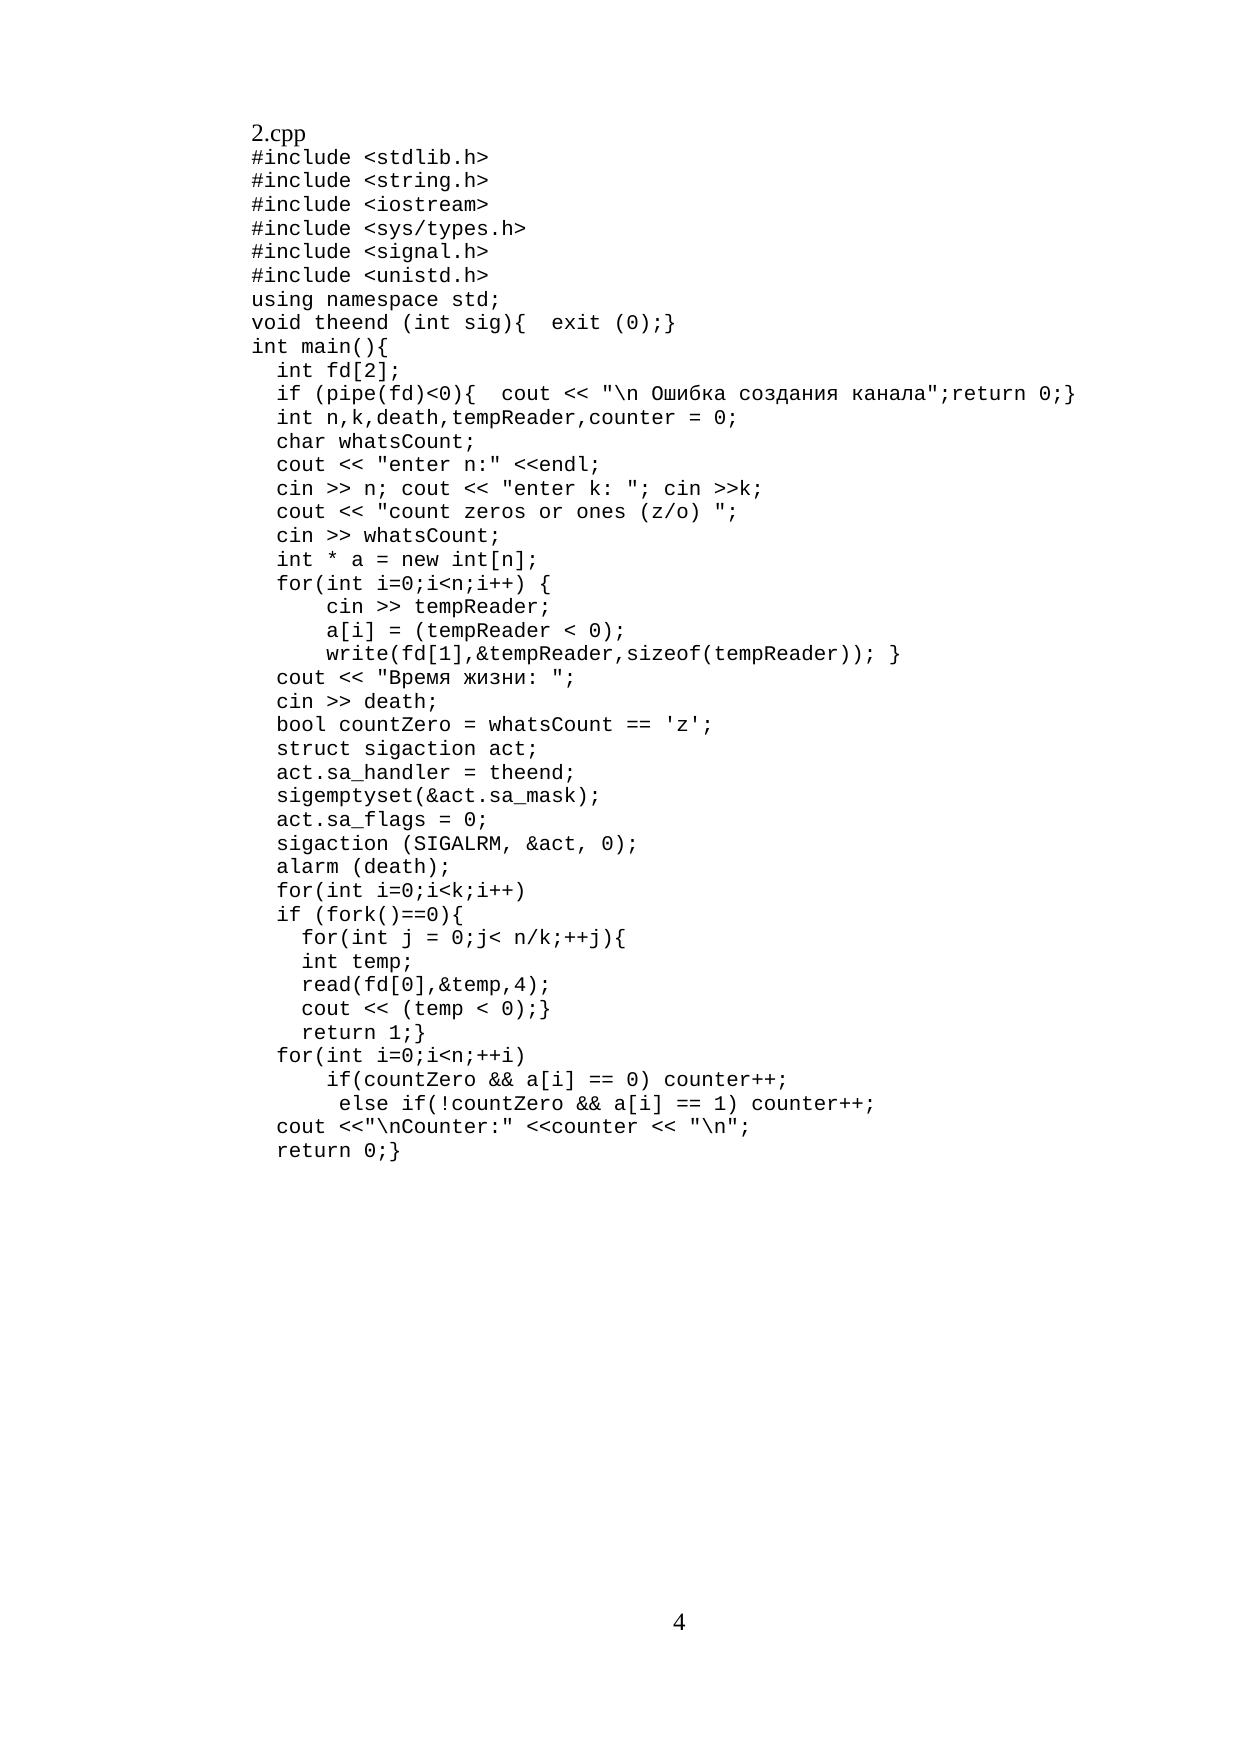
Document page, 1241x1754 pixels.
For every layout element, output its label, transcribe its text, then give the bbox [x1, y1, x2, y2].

text cin >> death; [177, 691, 1181, 714]
text alarm (death); [177, 856, 1181, 880]
text cout << "enter n:" <<endl; [177, 454, 1181, 478]
text int * a = new int[n]; [177, 549, 1181, 572]
text bool countZero = whatsCount == 'z'; [177, 714, 1181, 738]
text char whatsCount; [177, 431, 1181, 454]
text cout << "Время жизни: "; [177, 667, 1181, 691]
text read(fd[0],&temp,4); [177, 974, 1181, 998]
text #include <sys/types.h> [177, 218, 1181, 241]
text cin >> n; cout << "enter k: "; cin >>k; [177, 478, 1181, 502]
text cout << "count zeros or ones (z/o) "; [177, 502, 1181, 525]
text return 0;} [177, 1140, 1181, 1164]
text cin >> whatsCount; [177, 525, 1181, 549]
text sigemptyset(&act.sa_mask); [177, 785, 1181, 809]
text #include <stdlib.h> [177, 147, 1181, 171]
text #include <string.h> [177, 171, 1181, 194]
text a[i] = (tempReader < 0); [177, 620, 1181, 643]
text int main(){ [177, 336, 1181, 360]
text int n,k,death,tempReader,counter = 0; [177, 407, 1181, 431]
text 2.cpp [177, 118, 1181, 147]
text #include <iostream> [177, 194, 1181, 218]
text write(fd[1],&tempReader,sizeof(tempReader)); } [177, 643, 1181, 667]
text cout << (temp < 0);} [177, 998, 1181, 1022]
text for(int i=0;i<k;i++) [177, 880, 1181, 903]
text int temp; [177, 951, 1181, 974]
text act.sa_handler = theend; [177, 762, 1181, 785]
text #include <signal.h> [177, 241, 1181, 265]
text if (pipe(fd)<0){ cout << "\n Ошибка создания канала";return 0;} [177, 383, 1181, 407]
text sigaction (SIGALRM, &act, 0); [177, 833, 1181, 856]
text for(int j = 0;j< n/k;++j){ [177, 927, 1181, 951]
text cin >> tempReader; [177, 596, 1181, 620]
text #include <unistd.h> [177, 265, 1181, 289]
text if (fork()==0){ [177, 903, 1181, 927]
text cout <<"\nCounter:" <<counter << "\n"; [177, 1116, 1181, 1140]
text if(countZero && a[i] == 0) counter++; [177, 1069, 1181, 1093]
text act.sa_flags = 0; [177, 809, 1181, 833]
text else if(!countZero && a[i] == 1) counter++; [177, 1093, 1181, 1116]
text void theend (int sig){ exit (0);} [177, 312, 1181, 336]
text using namespace std; [177, 289, 1181, 312]
text return 1;} [177, 1022, 1181, 1045]
text int fd[2]; [177, 360, 1181, 383]
text struct sigaction act; [177, 738, 1181, 762]
text for(int i=0;i<n;i++) { [177, 572, 1181, 596]
text for(int i=0;i<n;++i) [177, 1045, 1181, 1069]
